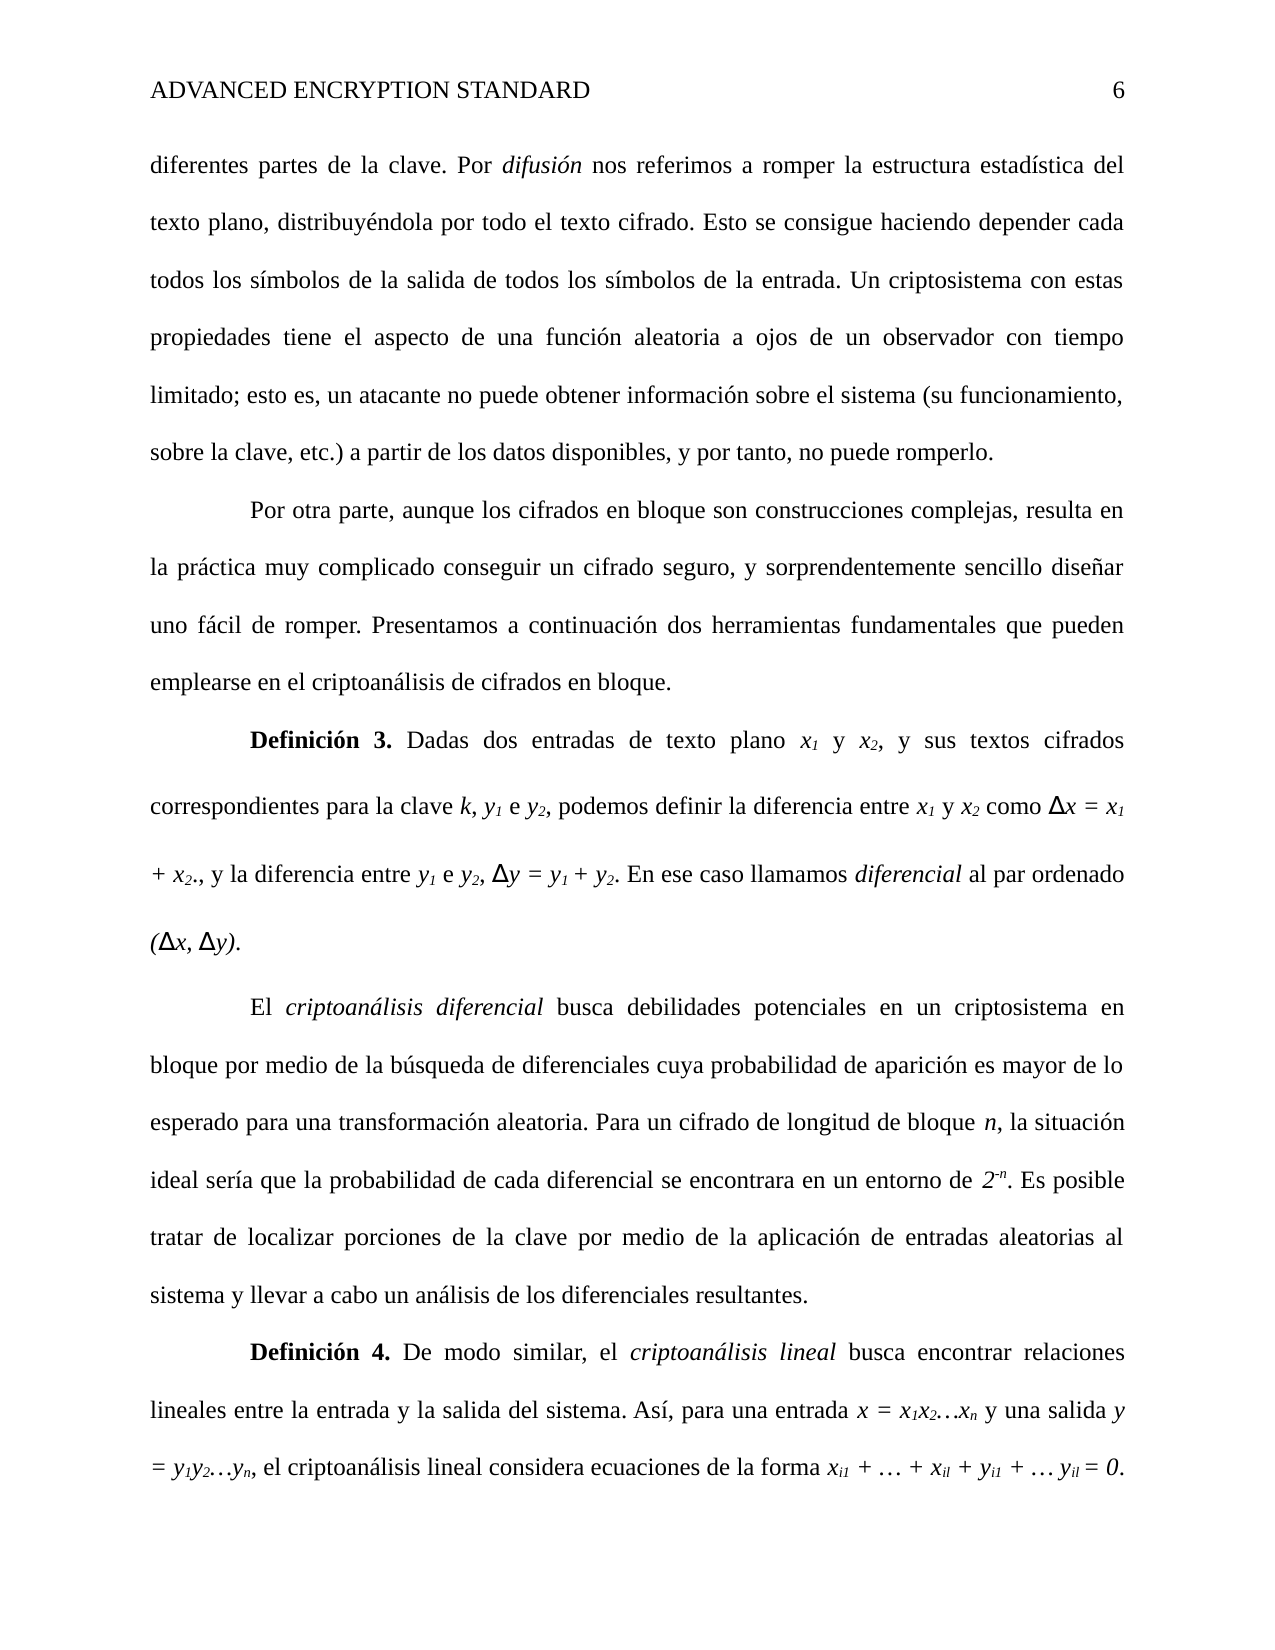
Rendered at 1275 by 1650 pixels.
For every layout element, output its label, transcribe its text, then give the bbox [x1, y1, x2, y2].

text Definición 3. Dadas dos entradas de texto plano x1 y x2, y sus textos cifrados correspondientes para la clave k, y1 e y2, podemos definir la diferencia entre x1 y x2 como ∆x = x1 + x2., y la diferencia entre y1 e y2, ∆y = y1 + y2. En ese caso llamamos diferencial al par ordenado (∆x, ∆y). [150, 725, 1125, 958]
text Por otra parte, aunque los cifrados en bloque son construcciones complejas, resulta en la práctica muy complicado conseguir un cifrado seguro, y sorprendentemente sencillo diseñar uno fácil de romper. Presentamos a continuación dos herramientas fundamentales que pueden emplearse en el criptoanálisis de cifrados en bloque. [150, 495, 1125, 696]
text El criptoanálisis diferencial busca debilidades potenciales en un criptosistema en bloque por medio de la búsqueda de diferenciales cuya probabilidad de aparición es mayor de lo esperado para una transformación aleatoria. Para un cifrado de longitud de bloque n, la situación ideal sería que la probabilidad de cada diferencial se encontrara en un entorno de 2-n. Es posible tratar de localizar porciones de la clave por medio de la aplicación de entradas aleatorias al sistema y llevar a cabo un análisis de los diferenciales resultantes. [150, 992, 1125, 1308]
text diferentes partes de la clave. Por difusión nos referimos a romper la estructura estadística del texto plano, distribuyéndola por todo el texto cifrado. Esto se consigue haciendo depender cada todos los símbolos de la salida de todos los símbolos de la entrada. Un criptosistema con estas propiedades tiene el aspecto de una función aleatoria a ojos de un observador con tiempo limitado; esto es, un atacante no puede obtener información sobre el sistema (su funcionamiento, sobre la clave, etc.) a partir de los datos disponibles, y por tanto, no puede romperlo. [150, 150, 1125, 466]
text Definición 4. De modo similar, el criptoanálisis lineal busca encontrar relaciones lineales entre la entrada y la salida del sistema. Así, para una entrada x = x1x2…xn y una salida y = y1y2…yn, el criptoanálisis lineal considera ecuaciones de la forma xi1 + … + xil + yi1 + … yil = 0. [150, 1337, 1125, 1481]
